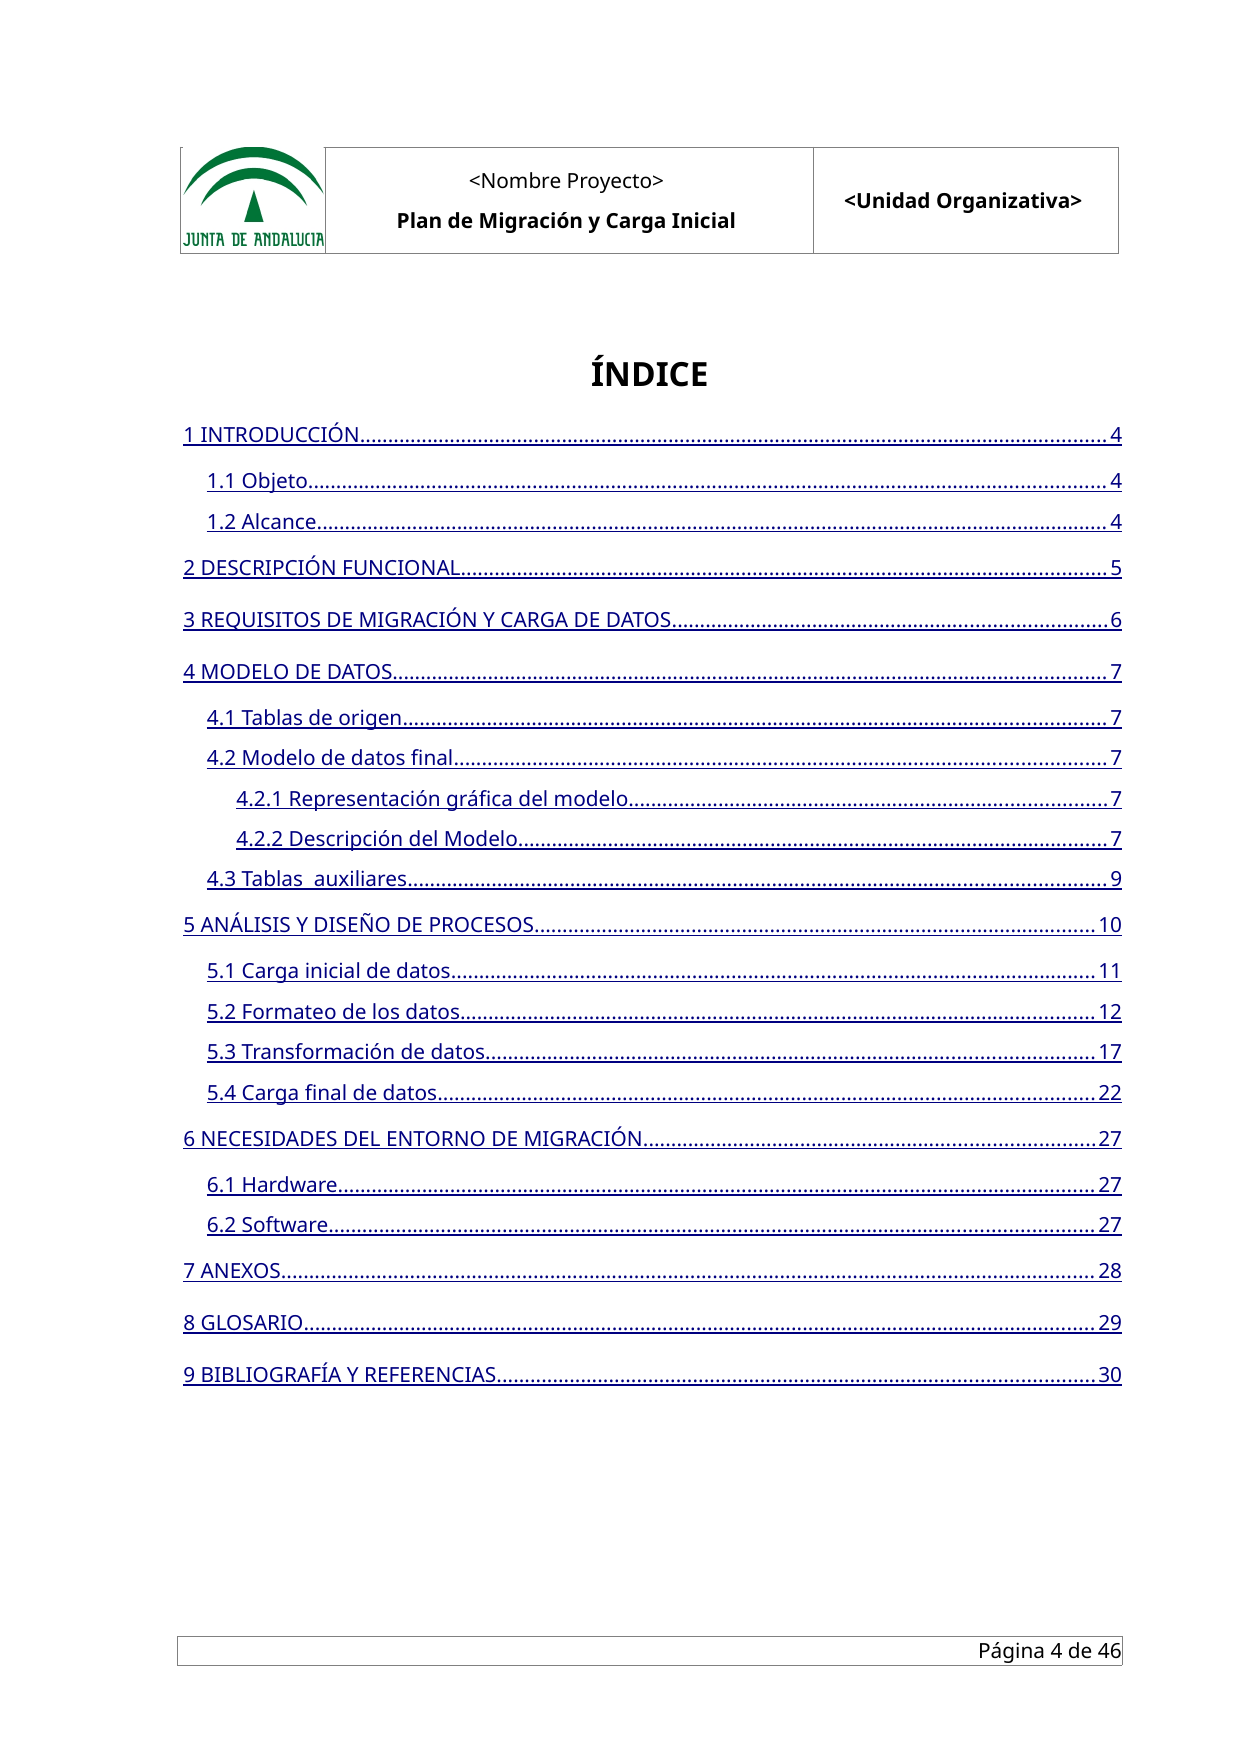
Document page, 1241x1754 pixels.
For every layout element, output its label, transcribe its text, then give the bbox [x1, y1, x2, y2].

text 5.2 Formateo de los datos 12 [207, 997, 1122, 1021]
text 1.2 Alcance 4 [207, 507, 1122, 531]
text 1.1 Objeto 4 [207, 467, 1122, 491]
text 5 ANÁLISIS Y DISEÑO DE PROCESOS 10 [183, 911, 1122, 935]
text 1 INTRODUCCIÓN 4 [183, 420, 1122, 444]
text 5.1 Carga inicial de datos 11 [207, 957, 1122, 981]
text 4.2 Modelo de datos final 7 [207, 743, 1122, 768]
text 9 BIBLIOGRAFÍA Y REFERENCIAS 30 [183, 1360, 1122, 1384]
text 2 DESCRIPCIÓN FUNCIONAL 5 [183, 553, 1122, 577]
text 6.2 Software 27 [207, 1210, 1122, 1234]
text 4 MODELO DE DATOS 7 [183, 657, 1122, 681]
text 4.3 Tablas auxiliares 9 [207, 864, 1122, 888]
text 8 GLOSARIO 29 [183, 1308, 1122, 1332]
text 4.1 Tablas de origen 7 [207, 703, 1122, 727]
text 4.2.1 Representación gráfica del modelo 7 [236, 784, 1122, 808]
text 3 REQUISITOS DE MIGRACIÓN Y CARGA DE DATOS 6 [183, 605, 1122, 629]
text 5.4 Carga final de datos 22 [207, 1078, 1122, 1102]
text 4.2.2 Descripción del Modelo 7 [236, 824, 1122, 848]
text 5.3 Transformación de datos 17 [207, 1037, 1122, 1061]
text 7 ANEXOS 28 [183, 1256, 1122, 1281]
text 6 NECESIDADES DEL ENTORNO DE MIGRACIÓN 27 [183, 1124, 1122, 1148]
text 6.1 Hardware 27 [207, 1170, 1122, 1194]
subtitle ÍNDICE [177, 351, 1122, 396]
